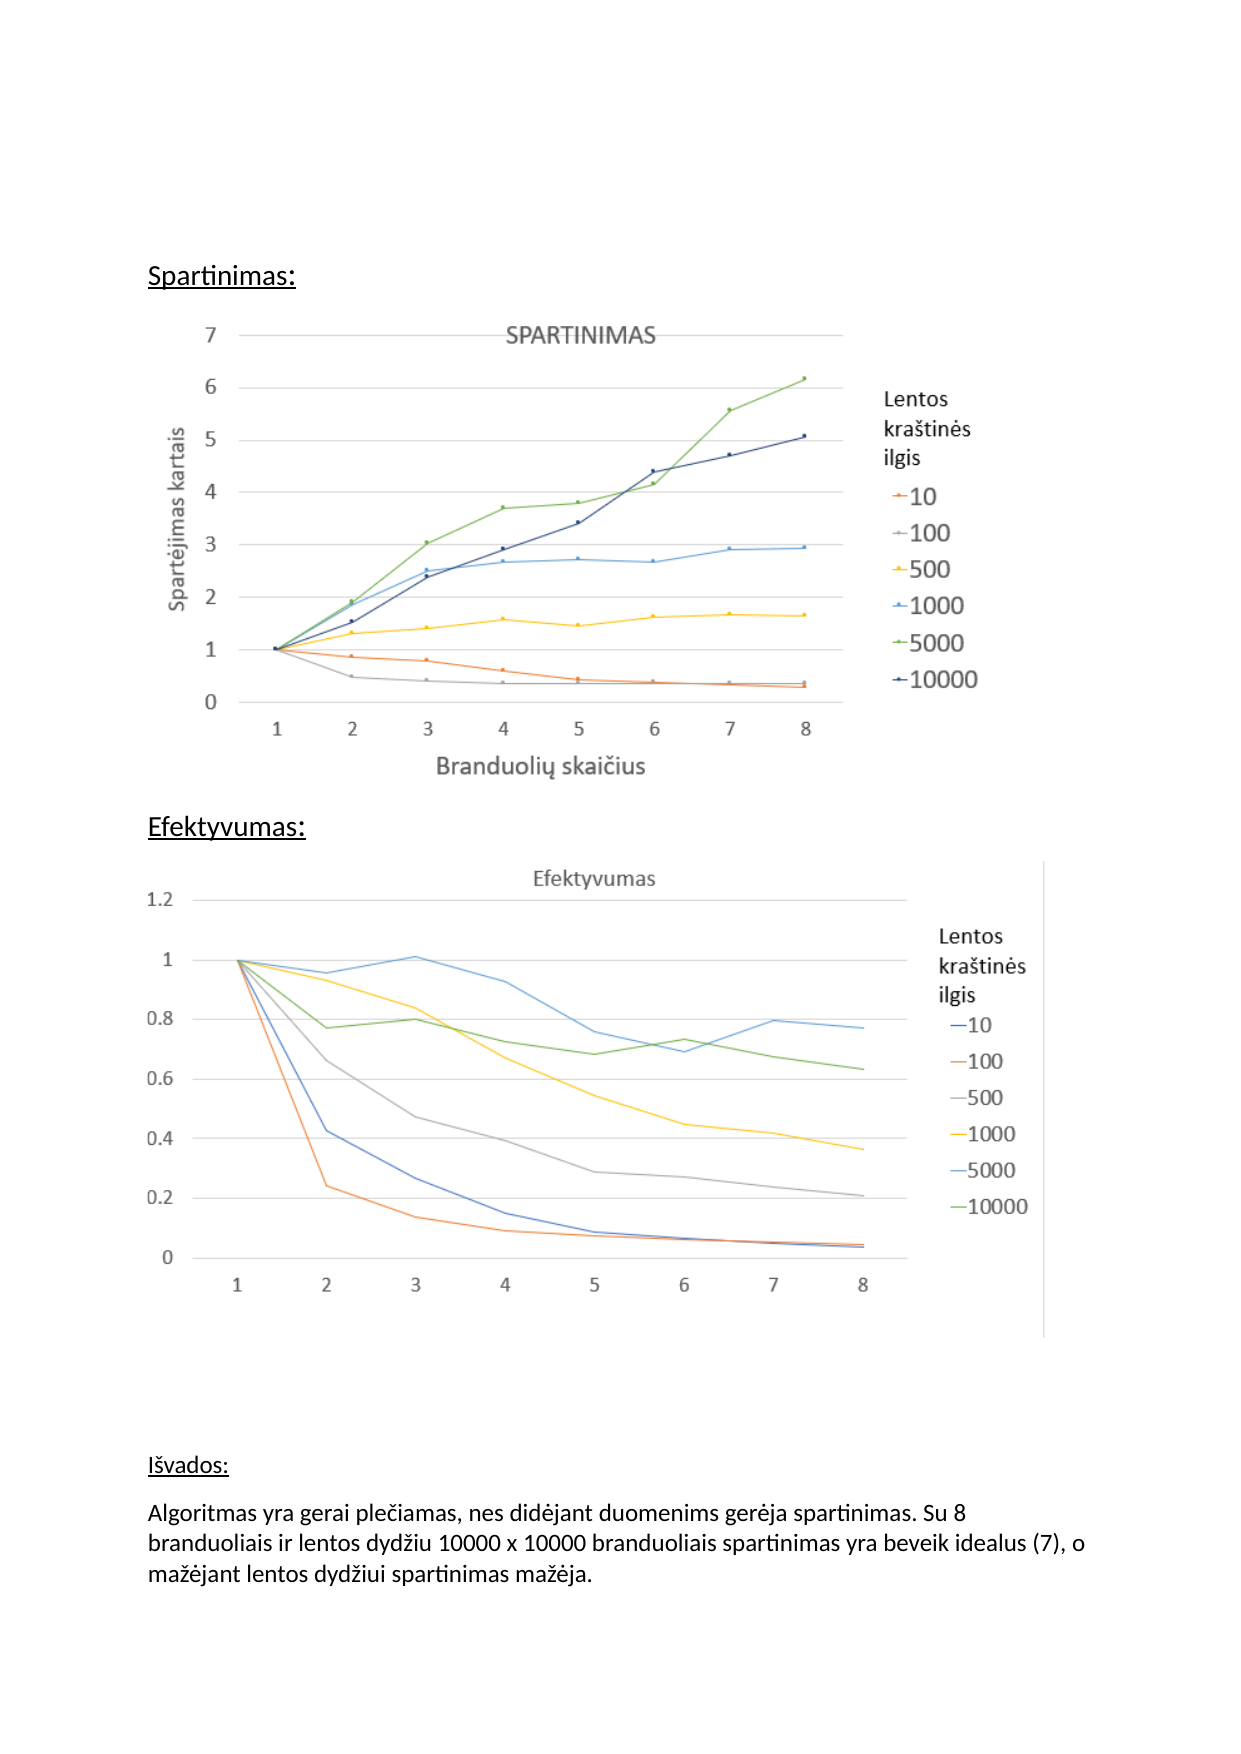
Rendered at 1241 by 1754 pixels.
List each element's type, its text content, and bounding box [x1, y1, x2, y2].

text Spartinimas: [148, 253, 1093, 293]
text Algoritmas yra gerai plečiamas, nes didėjant duomenims gerėja spartinimas. Su 8 branduoliais ir lentos dydžiu 10000 x 10000 branduoliais spartinimas yra beveik idealus (7), o mažėjant lentos dydžiui spartinimas mažėja. [148, 1497, 1093, 1589]
text Išvados: [148, 1449, 1093, 1480]
text Efektyvumas: [148, 804, 1093, 844]
